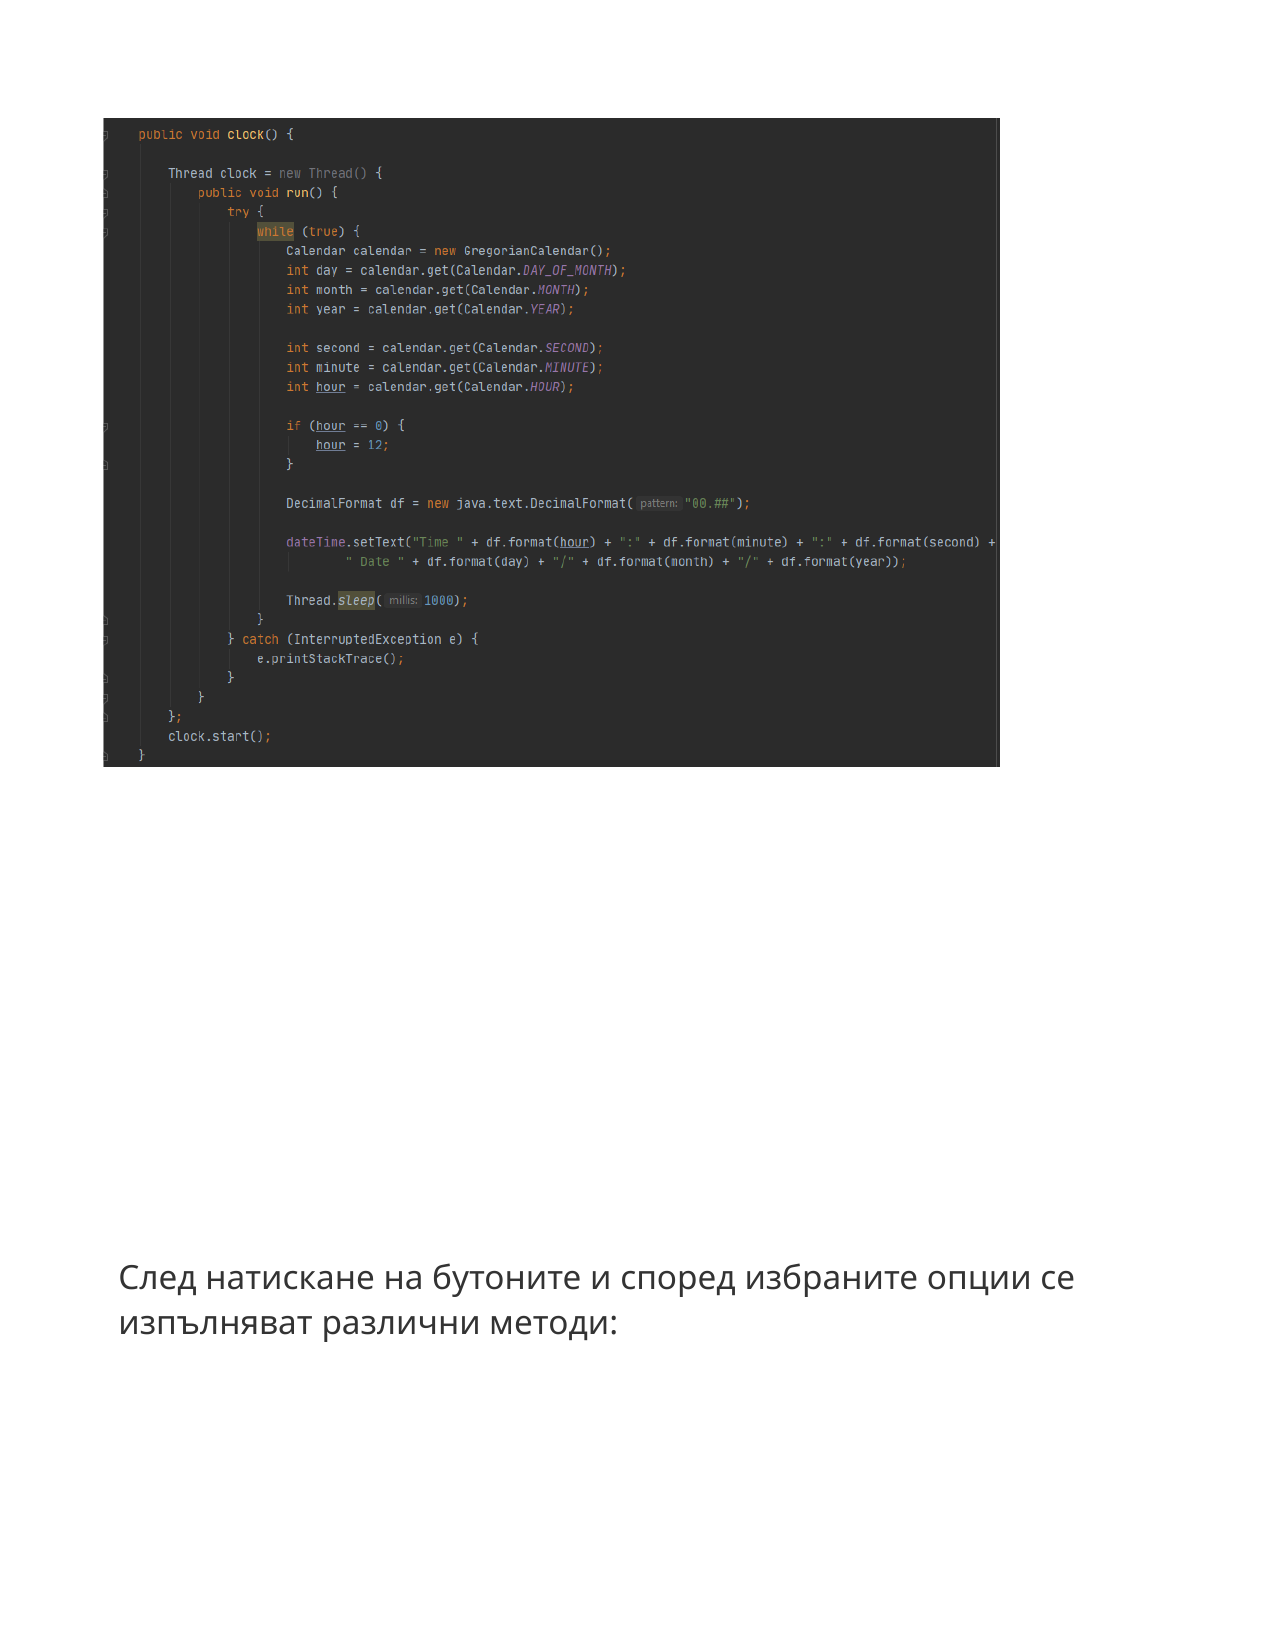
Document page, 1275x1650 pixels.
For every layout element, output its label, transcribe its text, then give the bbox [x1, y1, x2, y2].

text След натискане на бутоните и според избраните опции се изпълняват различни методи: [118, 1253, 1157, 1344]
picture [103, 118, 1000, 767]
